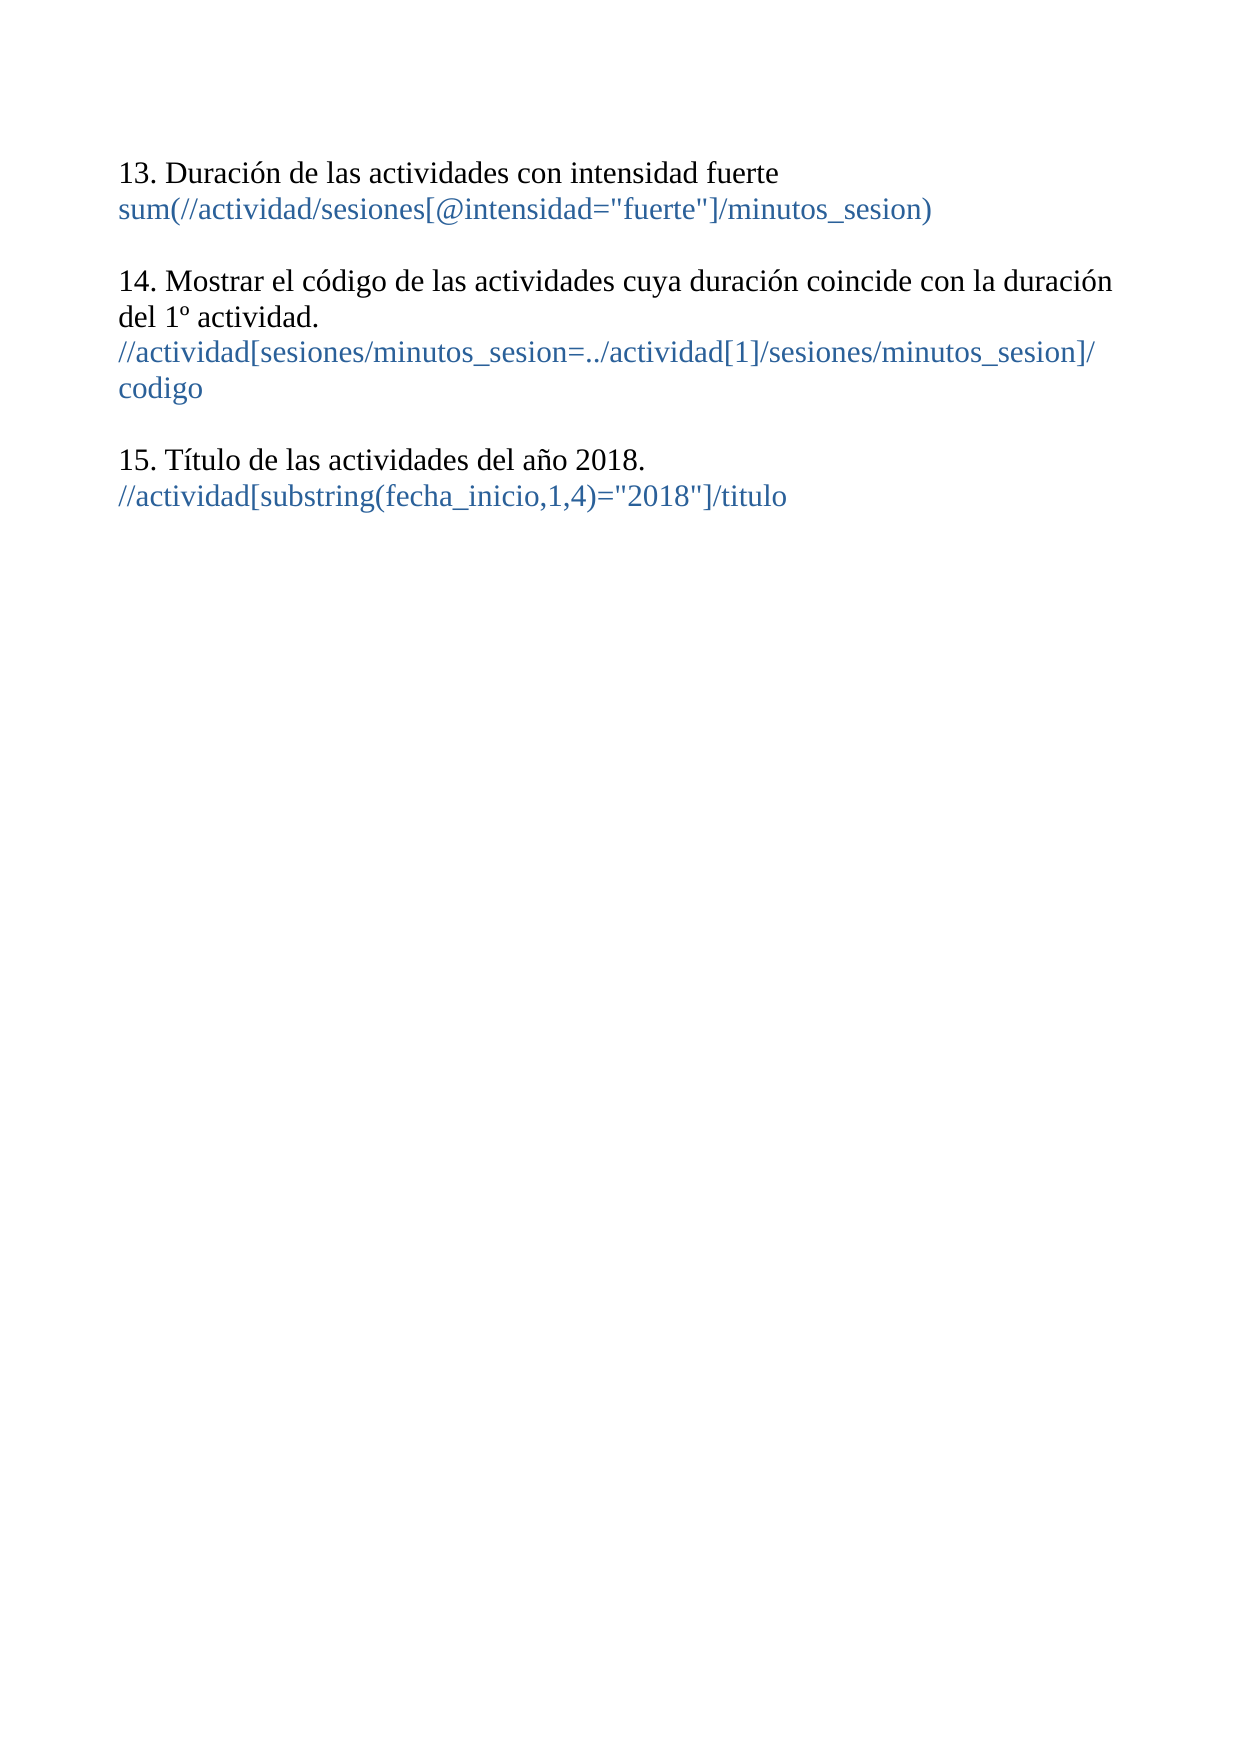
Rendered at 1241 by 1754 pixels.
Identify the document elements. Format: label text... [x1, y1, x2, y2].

text //actividad[substring(fecha_inicio,1,4)="2018"]/titulo [118, 477, 1122, 513]
text 15. Título de las actividades del año 2018. [118, 442, 1122, 477]
text //actividad[sesiones/minutos_sesion=../actividad[1]/sesiones/minutos_sesion]/codigo [118, 334, 1122, 406]
text 14. Mostrar el código de las actividades cuya duración coincide con la duración del 1º actividad. [118, 262, 1122, 334]
text 13. Duración de las actividades con intensidad fuerte [118, 154, 1122, 190]
text sum(//actividad/sesiones[@intensidad="fuerte"]/minutos_sesion) [118, 190, 1122, 226]
